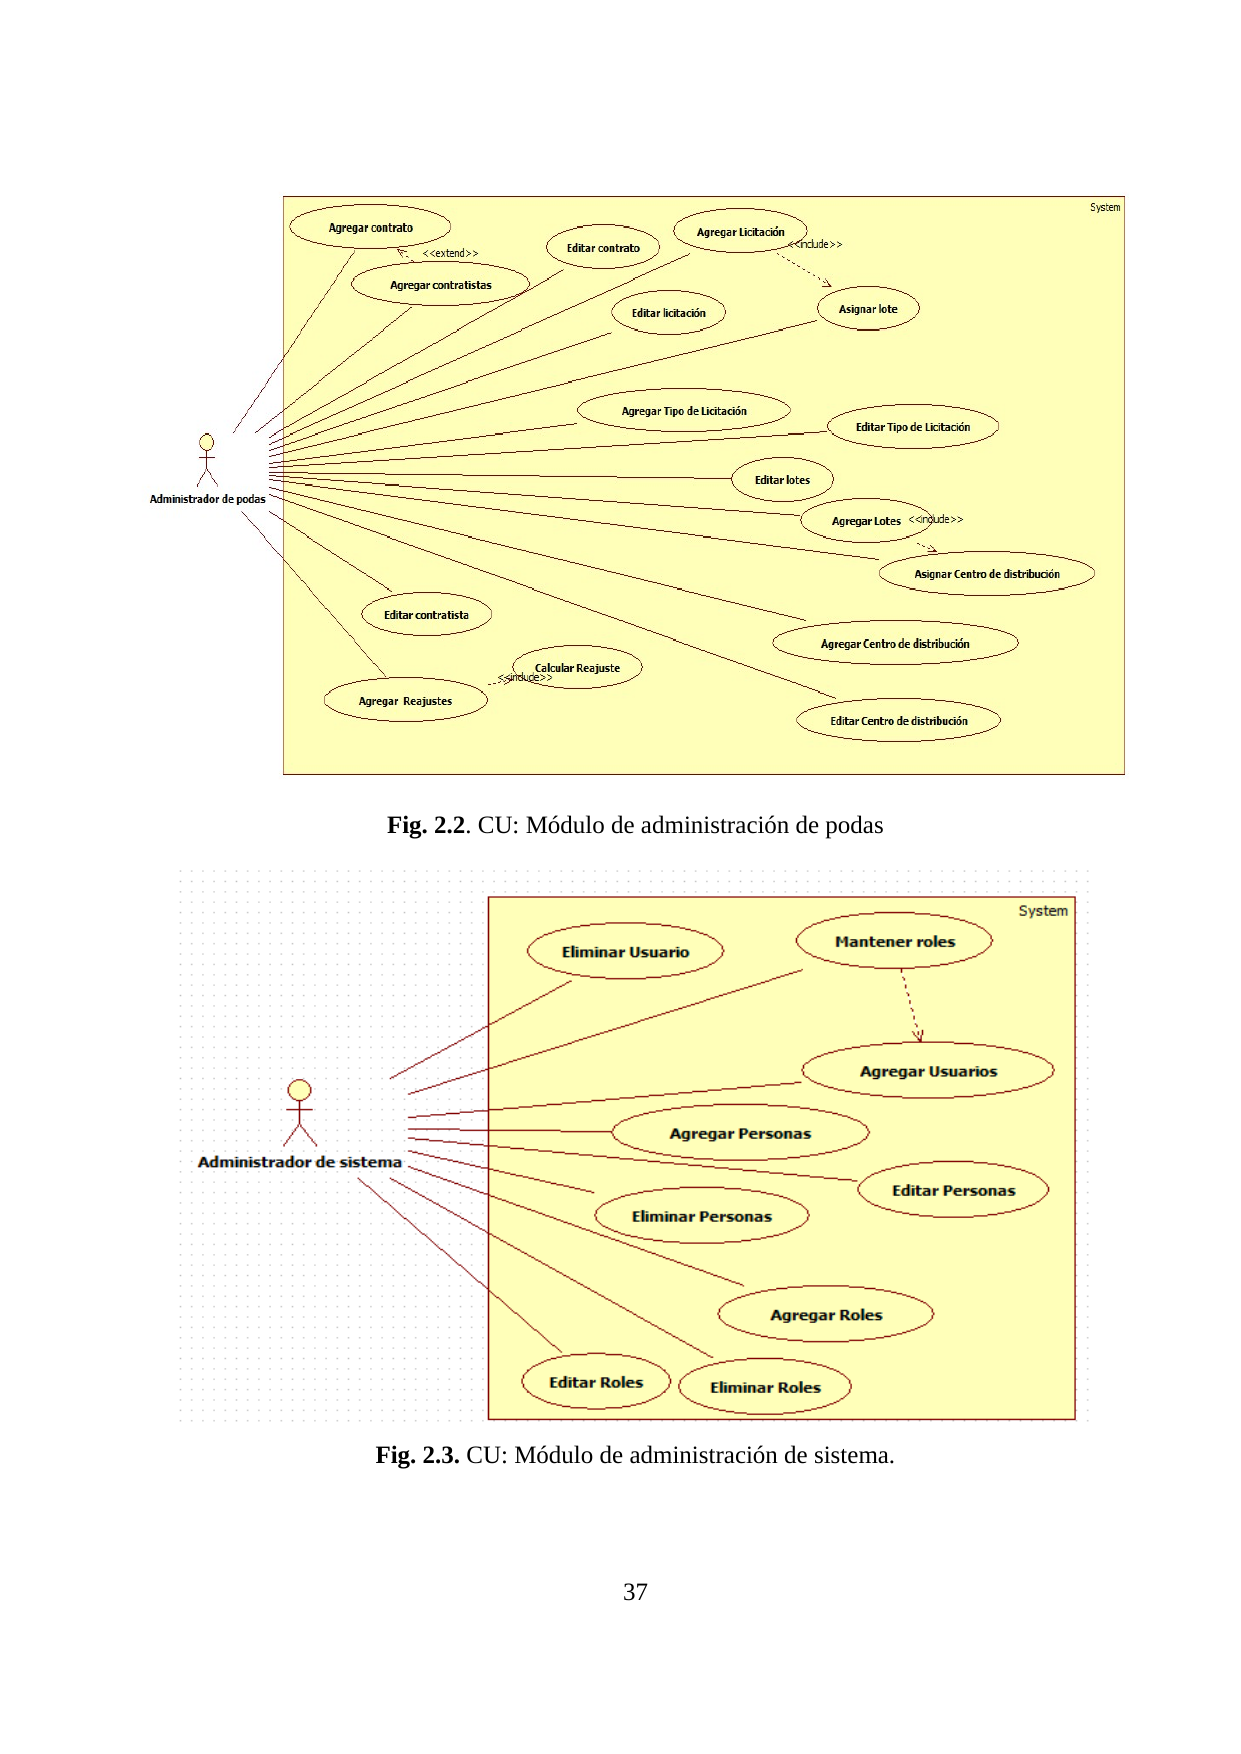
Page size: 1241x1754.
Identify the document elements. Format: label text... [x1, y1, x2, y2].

text Fig. 2.2. CU: Módulo de administración de podas [175, 796, 1093, 839]
picture [128, 177, 1142, 796]
text Fig. 2.3. CU: Módulo de administración de sistema. [175, 1426, 1093, 1468]
